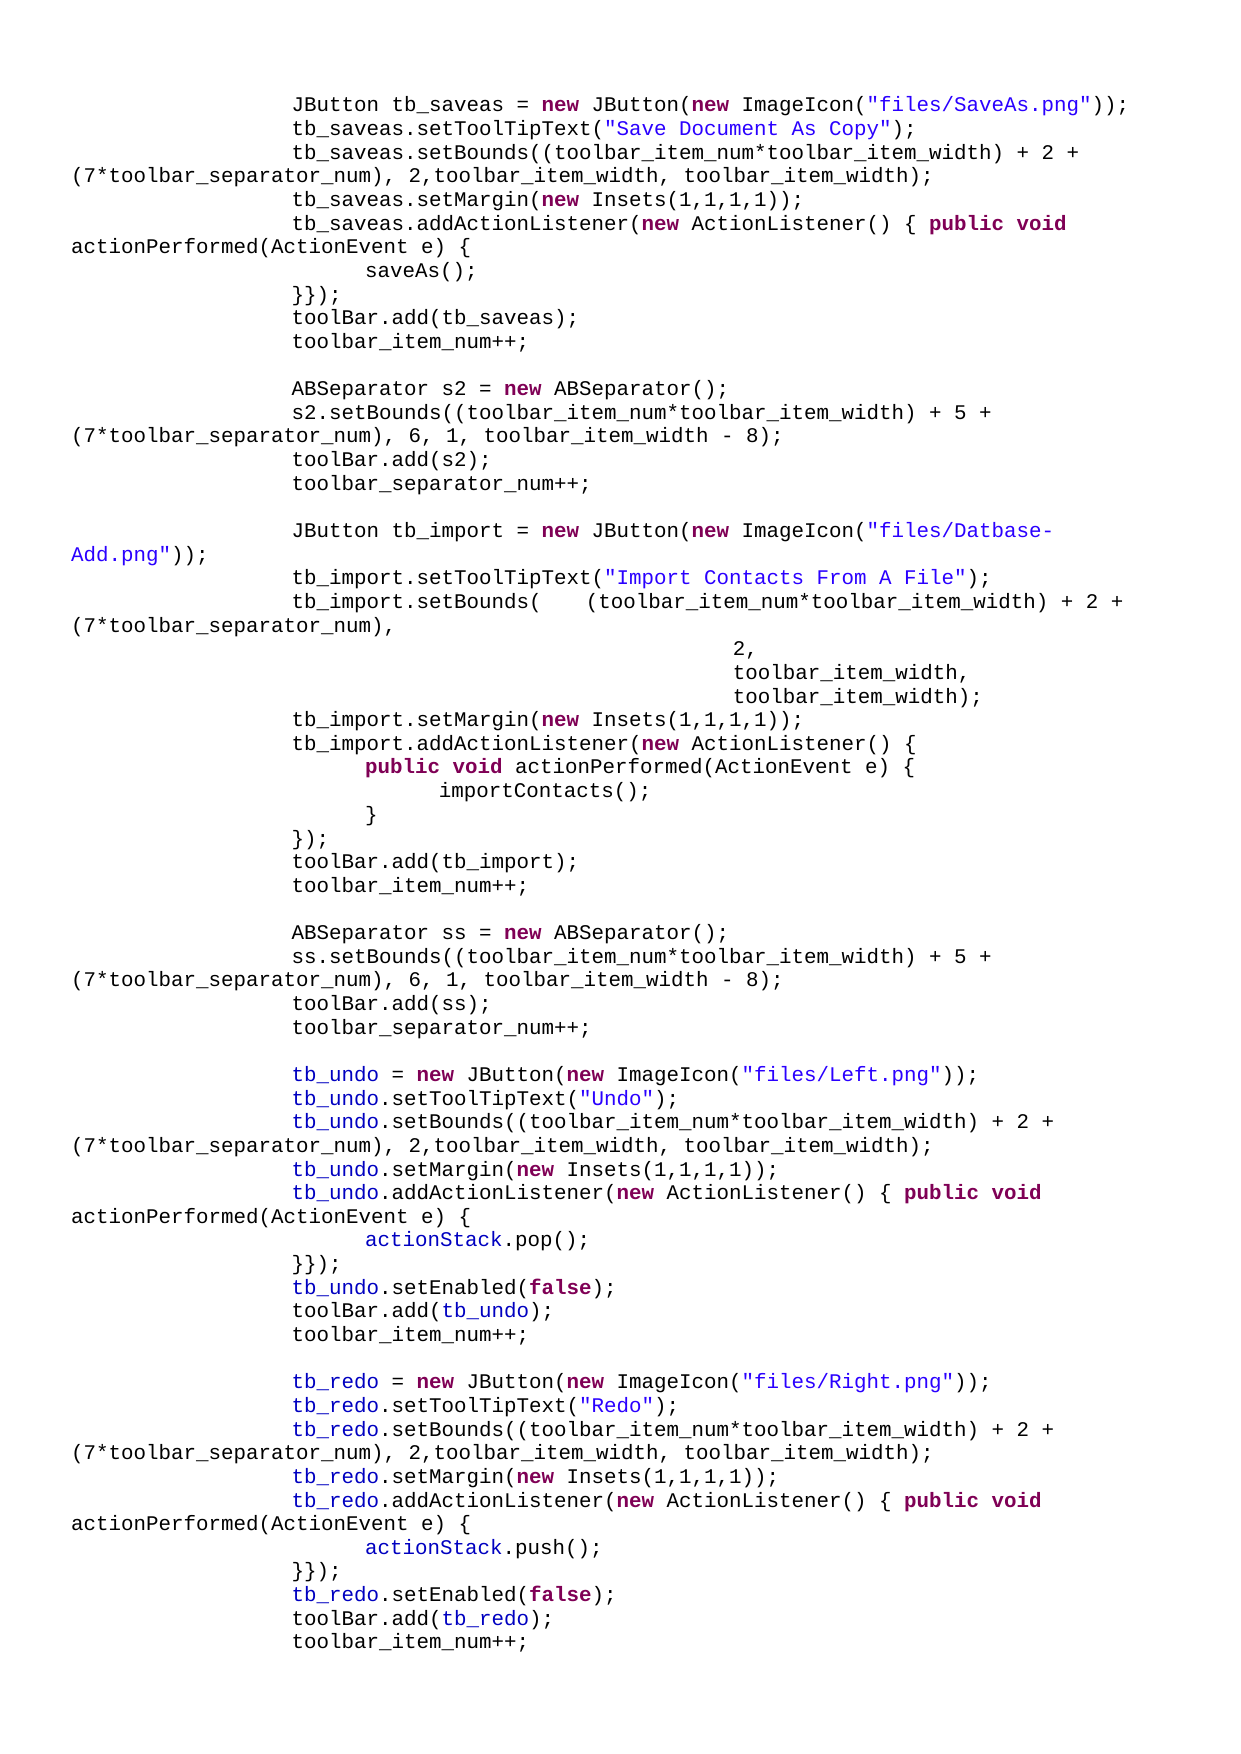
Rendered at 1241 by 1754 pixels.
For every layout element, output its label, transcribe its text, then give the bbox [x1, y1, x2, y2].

text ABSeparator s2 = new ABSeparator(); [71, 378, 1169, 402]
text JButton tb_saveas = new JButton(new ImageIcon("files/SaveAs.png")); [71, 94, 1169, 118]
text tb_import.setBounds( (toolbar_item_num*toolbar_item_width) + 2 + (7*toolbar_separator_num), [71, 591, 1169, 638]
text saveAs(); [71, 260, 1169, 284]
text toolbar_item_width); [71, 686, 1169, 709]
text public void actionPerformed(ActionEvent e) { [71, 757, 1169, 780]
text tb_redo.addActionListener(new ActionListener() { public void actionPerformed(ActionEvent e) { [71, 1489, 1169, 1537]
text tb_redo.setBounds((toolbar_item_num*toolbar_item_width) + 2 + (7*toolbar_separator_num), 2,toolbar_item_width, toolbar_item_width); [71, 1419, 1169, 1466]
text tb_saveas.setToolTipText("Save Document As Copy"); [71, 118, 1169, 142]
text tb_undo.setToolTipText("Undo"); [71, 1088, 1169, 1111]
text tb_undo.setBounds((toolbar_item_num*toolbar_item_width) + 2 + (7*toolbar_separator_num), 2,toolbar_item_width, toolbar_item_width); [71, 1111, 1169, 1158]
text }}); [71, 284, 1169, 307]
text toolbar_item_num++; [71, 1324, 1169, 1348]
text toolBar.add(tb_saveas); [71, 307, 1169, 331]
text JButton tb_import = new JButton(new ImageIcon("files/Datbase-Add.png")); [71, 520, 1169, 567]
text tb_saveas.setMargin(new Insets(1,1,1,1)); [71, 189, 1169, 213]
text tb_undo.addActionListener(new ActionListener() { public void actionPerformed(ActionEvent e) { [71, 1182, 1169, 1229]
text toolBar.add(s2); [71, 449, 1169, 473]
text toolbar_separator_num++; [71, 1017, 1169, 1040]
text }}); [71, 1253, 1169, 1277]
text toolBar.add(ss); [71, 993, 1169, 1017]
text toolBar.add(tb_redo); [71, 1608, 1169, 1631]
text toolbar_item_num++; [71, 1631, 1169, 1655]
text tb_redo = new JButton(new ImageIcon("files/Right.png")); [71, 1371, 1169, 1395]
text }); [71, 827, 1169, 851]
text actionStack.push(); [71, 1537, 1169, 1561]
text tb_undo.setMargin(new Insets(1,1,1,1)); [71, 1158, 1169, 1182]
text toolBar.add(tb_undo); [71, 1300, 1169, 1324]
text toolbar_item_num++; [71, 331, 1169, 354]
text tb_import.setToolTipText("Import Contacts From A File"); [71, 567, 1169, 591]
text tb_saveas.addActionListener(new ActionListener() { public void actionPerformed(ActionEvent e) { [71, 213, 1169, 260]
text toolbar_separator_num++; [71, 473, 1169, 496]
text toolBar.add(tb_import); [71, 851, 1169, 875]
text tb_undo.setEnabled(false); [71, 1277, 1169, 1300]
text tb_saveas.setBounds((toolbar_item_num*toolbar_item_width) + 2 + (7*toolbar_separator_num), 2,toolbar_item_width, toolbar_item_width); [71, 142, 1169, 189]
text tb_undo = new JButton(new ImageIcon("files/Left.png")); [71, 1064, 1169, 1088]
text } [71, 804, 1169, 827]
text tb_redo.setToolTipText("Redo"); [71, 1395, 1169, 1419]
text tb_redo.setEnabled(false); [71, 1584, 1169, 1608]
text }}); [71, 1561, 1169, 1584]
text tb_redo.setMargin(new Insets(1,1,1,1)); [71, 1466, 1169, 1489]
text importContacts(); [71, 780, 1169, 804]
text ss.setBounds((toolbar_item_num*toolbar_item_width) + 5 + (7*toolbar_separator_num), 6, 1, toolbar_item_width - 8); [71, 946, 1169, 993]
text 2, [71, 638, 1169, 662]
text ABSeparator ss = new ABSeparator(); [71, 922, 1169, 946]
text tb_import.addActionListener(new ActionListener() { [71, 733, 1169, 757]
text toolbar_item_num++; [71, 875, 1169, 898]
text tb_import.setMargin(new Insets(1,1,1,1)); [71, 709, 1169, 733]
text s2.setBounds((toolbar_item_num*toolbar_item_width) + 5 + (7*toolbar_separator_num), 6, 1, toolbar_item_width - 8); [71, 402, 1169, 449]
text actionStack.pop(); [71, 1229, 1169, 1253]
text toolbar_item_width, [71, 662, 1169, 686]
